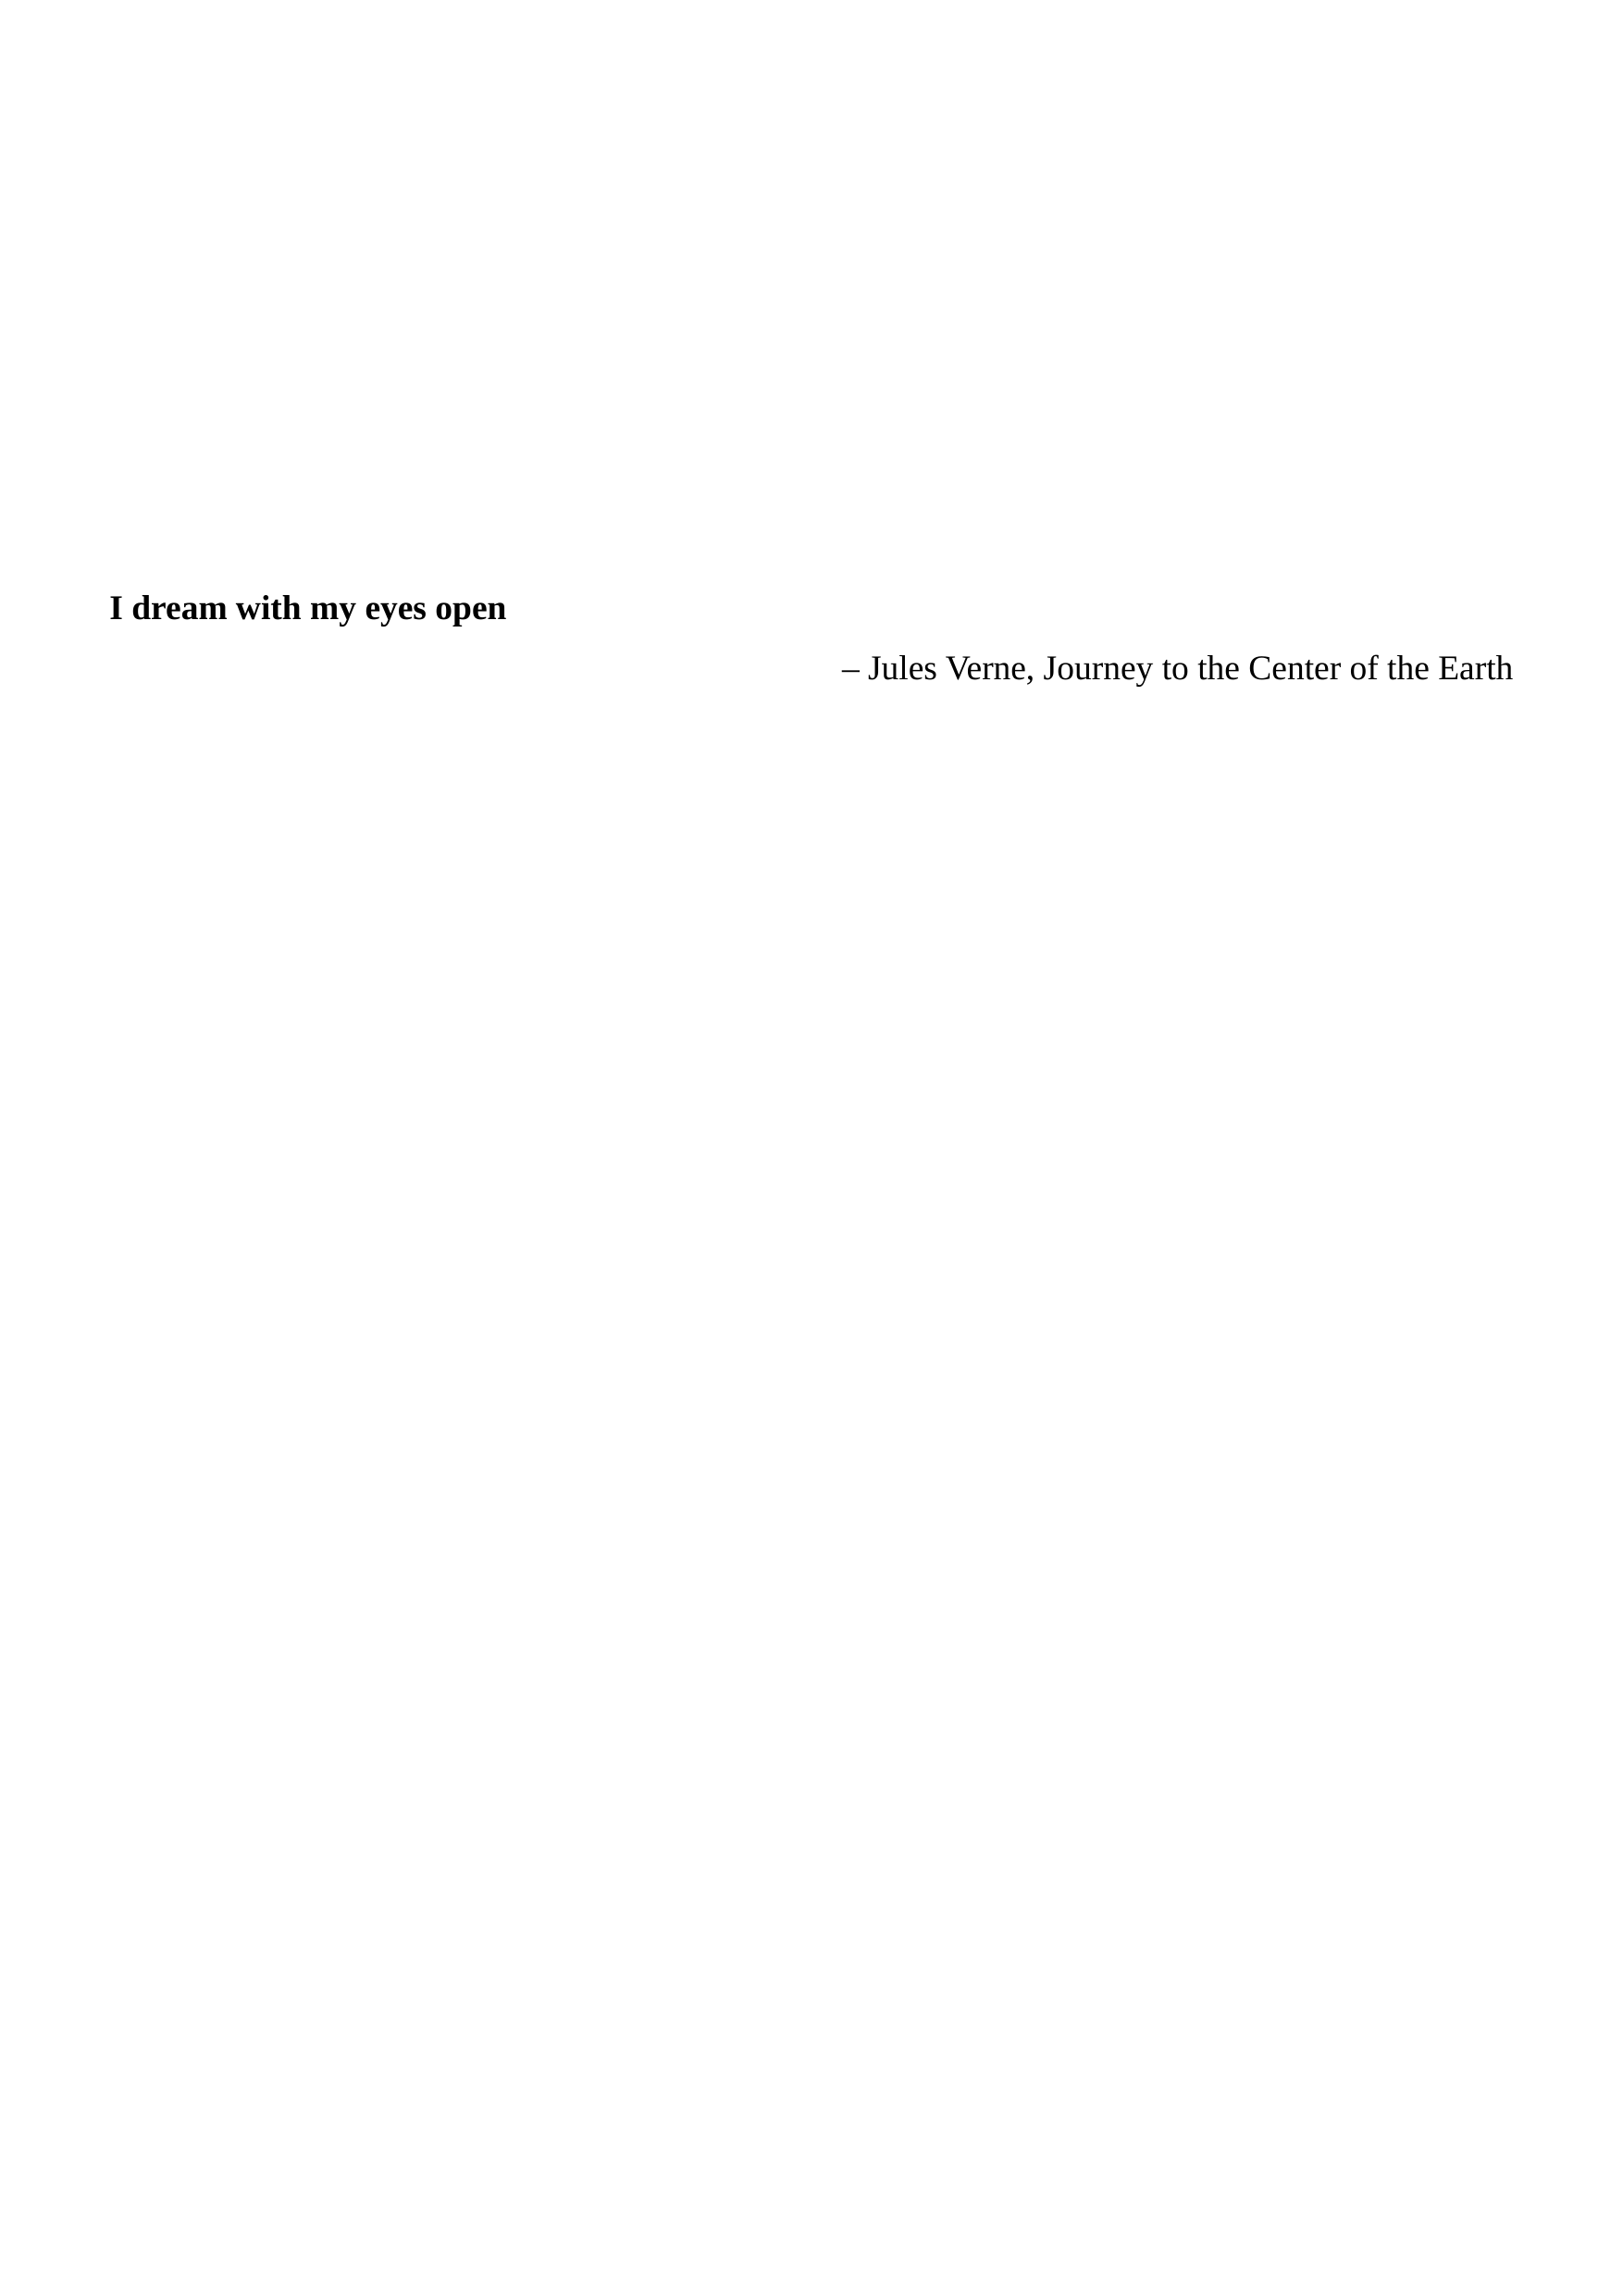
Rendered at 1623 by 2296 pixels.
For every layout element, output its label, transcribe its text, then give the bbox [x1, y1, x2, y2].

text I dream with my eyes open [109, 587, 1514, 627]
text – Jules Verne, Journey to the Center of the Earth [109, 647, 1514, 687]
